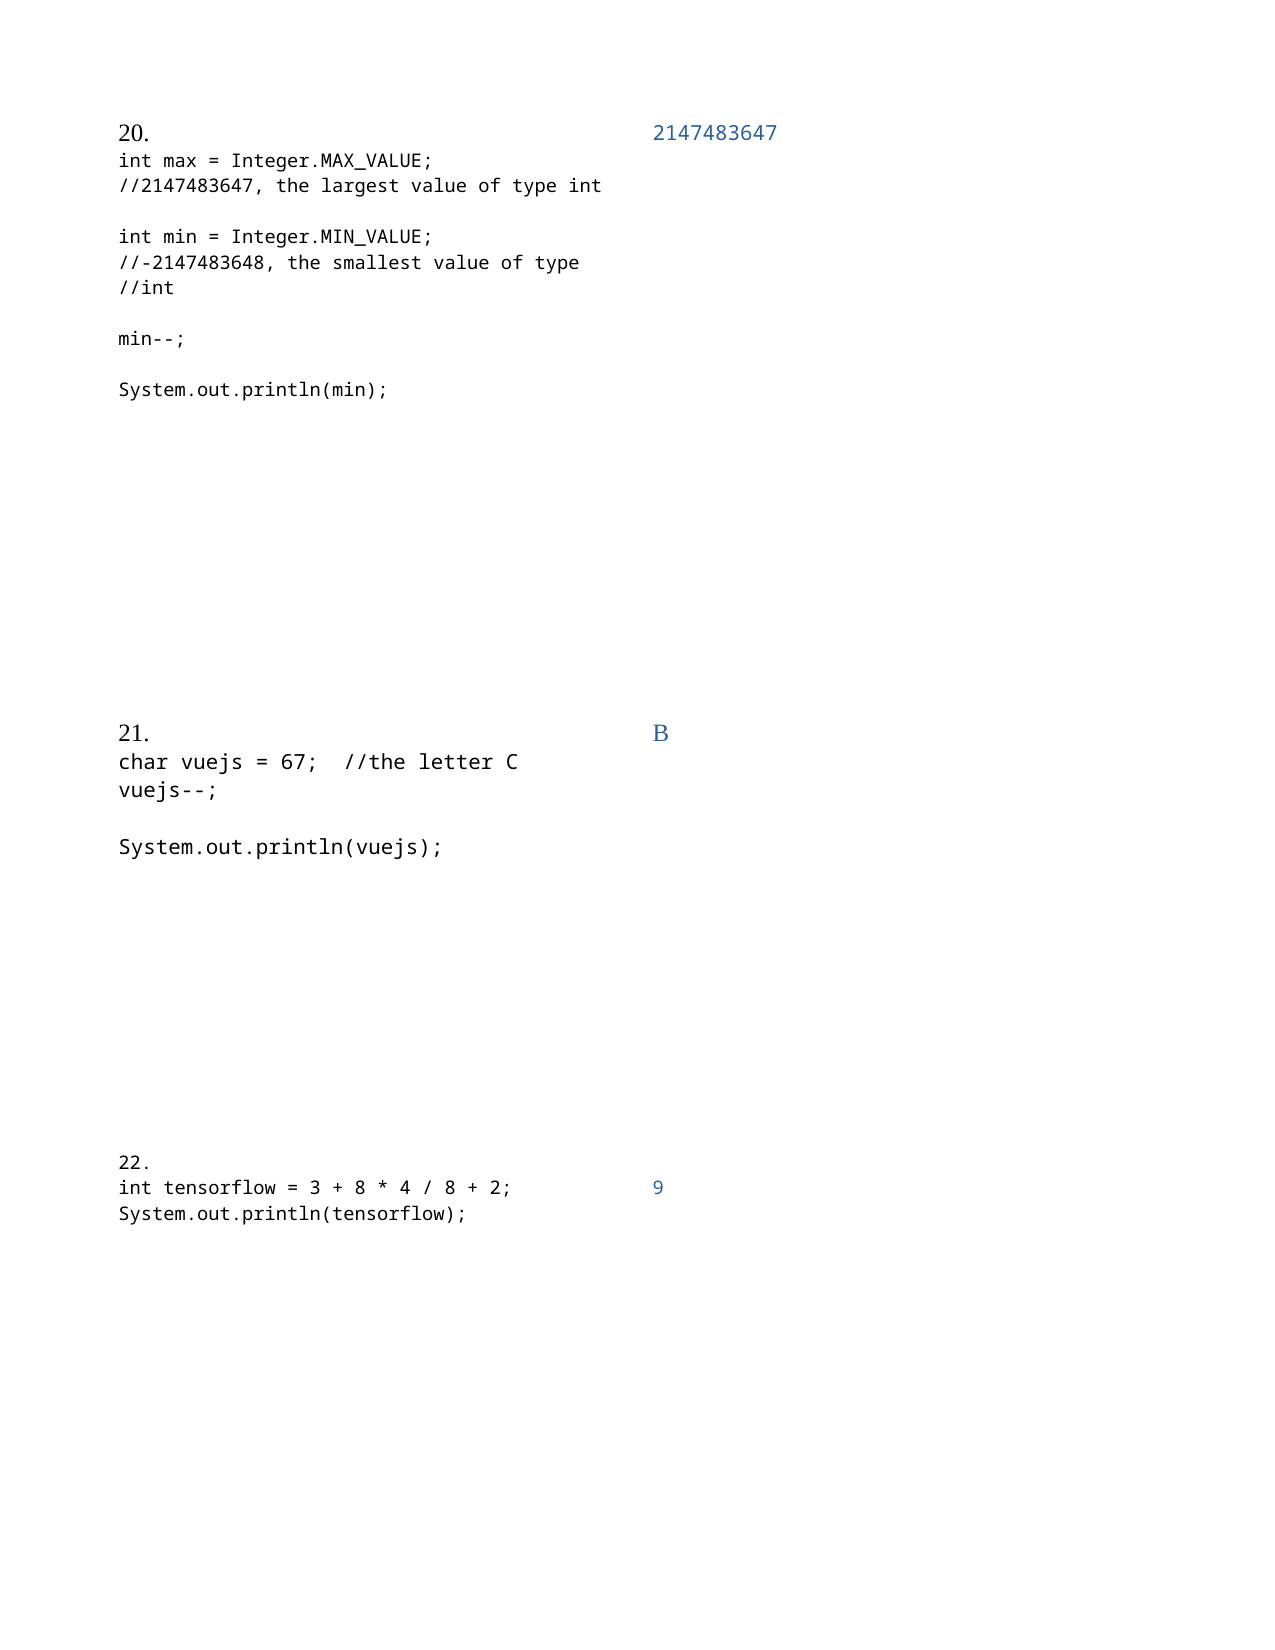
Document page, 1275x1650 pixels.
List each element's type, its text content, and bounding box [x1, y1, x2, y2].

text B [652, 718, 1157, 747]
text //-2147483648, the smallest value of type [118, 249, 622, 274]
text System.out.println(vuejs); [118, 832, 622, 861]
text vuejs--; [118, 776, 622, 804]
text char vuejs = 67; //the letter C [118, 747, 622, 776]
text int max = Integer.MAX_VALUE; [118, 147, 622, 172]
text 21. [118, 718, 622, 747]
text int min = Integer.MIN_VALUE; [118, 223, 622, 249]
text //2147483647, the largest value of type int [118, 172, 622, 198]
text int tensorflow = 3 + 8 * 4 / 8 + 2; [118, 1174, 622, 1200]
text 22. [118, 1149, 622, 1174]
text System.out.println(min); [118, 377, 622, 402]
text System.out.println(tensorflow); [118, 1200, 622, 1226]
text min--; [118, 326, 622, 351]
text 20. [118, 118, 622, 147]
text 9 [652, 1174, 1157, 1200]
text //int [118, 274, 622, 300]
text 2147483647 [652, 118, 1157, 147]
